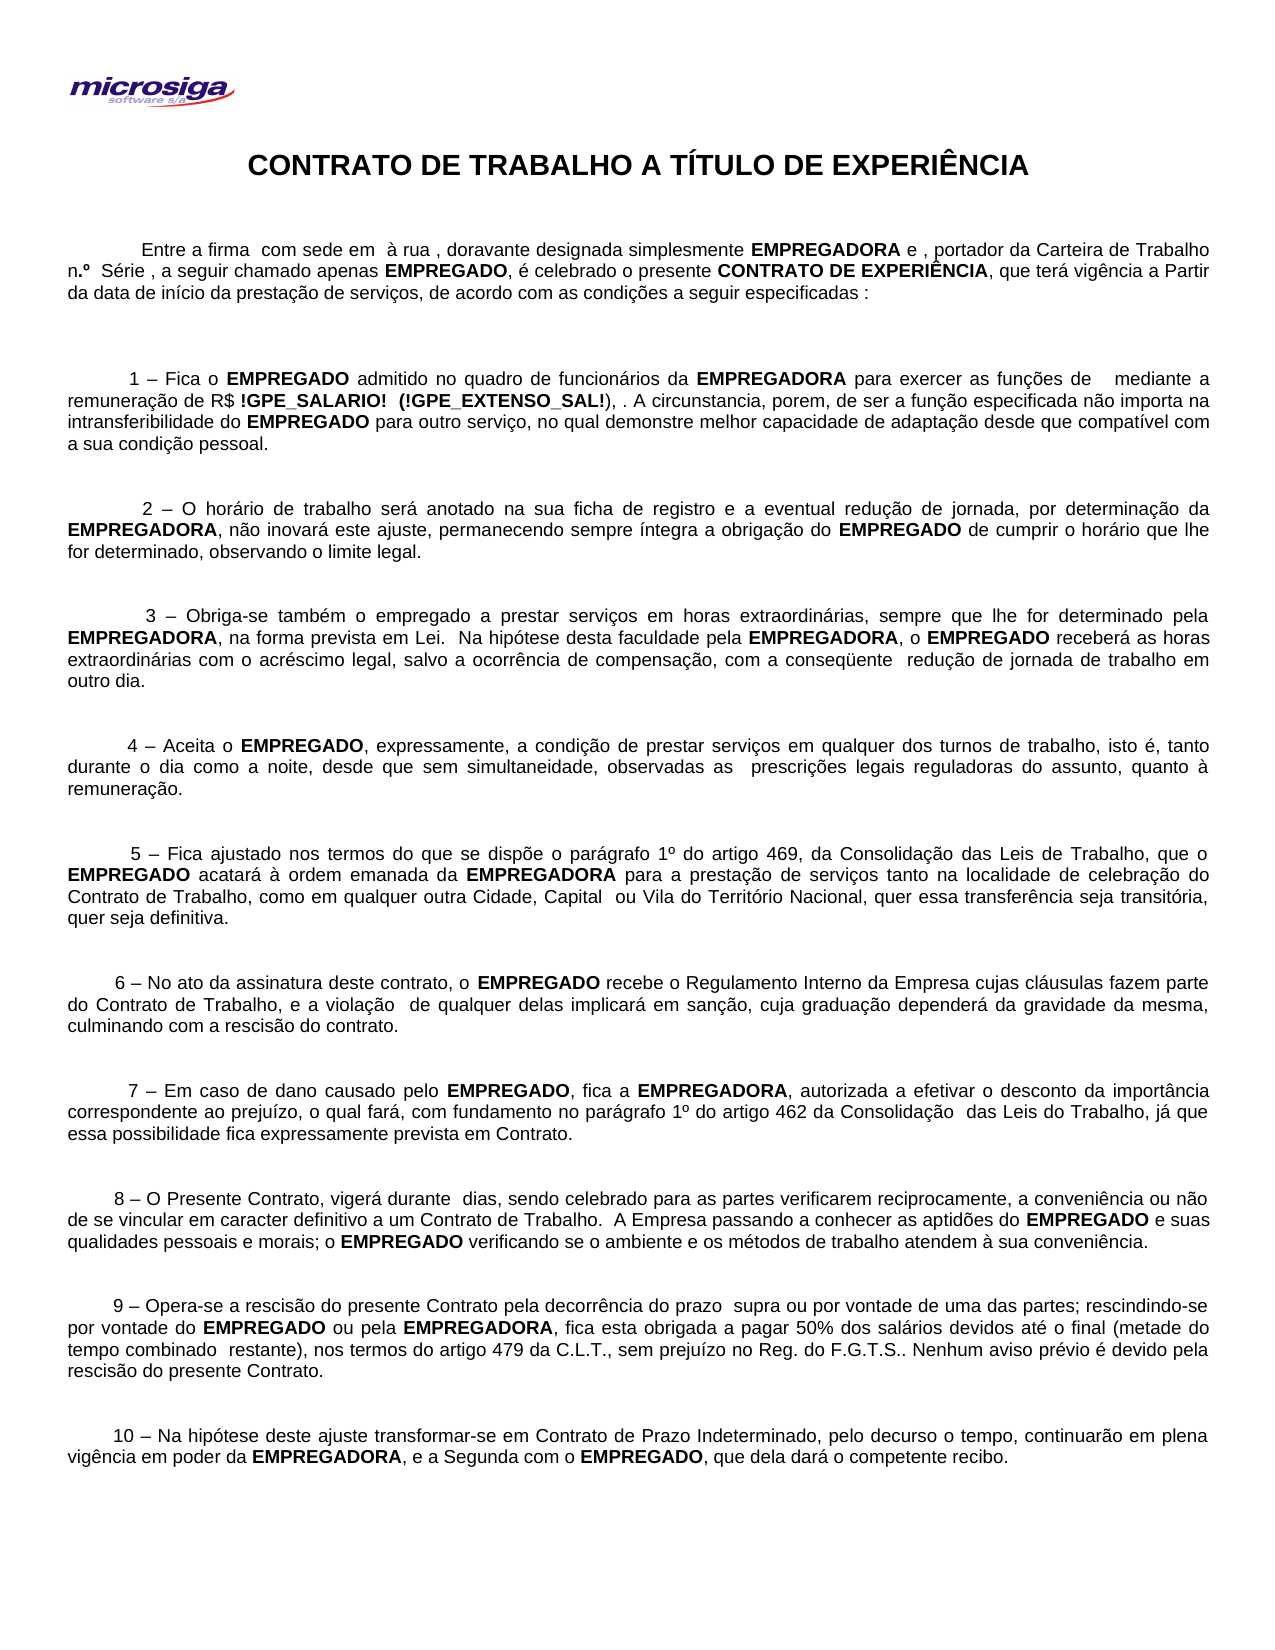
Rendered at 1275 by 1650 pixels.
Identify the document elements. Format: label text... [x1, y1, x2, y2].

subtitle CONTRATO DE TRABALHO A TÍTULO DE EXPERIÊNCIA [67, 148, 1210, 181]
text 4 – Aceita o EMPREGADO, expressamente, a condição de prestar serviços em qualquer dos turnos de trabalho, isto é, tanto durante o dia como a noite, desde que sem simultaneidade, observadas as prescrições legais reguladoras do assunto, quanto à remuneração. [67, 734, 1210, 799]
text 9 – Opera-se a rescisão do presente Contrato pela decorrência do prazo supra ou por vontade de uma das partes; rescindindo-se por vontade do EMPREGADO ou pela EMPREGADORA, fica esta obrigada a pagar 50% dos salários devidos até o final (metade do tempo combinado restante), nos termos do artigo 479 da C.L.T., sem prejuízo no Reg. do F.G.T.S.. Nenhum aviso prévio é devido pela rescisão do presente Contrato. [67, 1295, 1210, 1381]
text 7 – Em caso de dano causado pelo EMPREGADO, fica a EMPREGADORA, autorizada a efetivar o desconto da importância correspondente ao prejuízo, o qual fará, com fundamento no parágrafo 1º do artigo 462 da Consolidação das Leis do Trabalho, já que essa possibilidade fica expressamente prevista em Contrato. [67, 1079, 1210, 1144]
text Entre a firma com sede em à rua , doravante designada simplesmente EMPREGADORA e , portador da Carteira de Trabalho n.º Série , a seguir chamado apenas EMPREGADO, é celebrado o presente CONTRATO DE EXPERIÊNCIA, que terá vigência a Partir da data de início da prestação de serviços, de acordo com as condições a seguir especificadas : [67, 239, 1210, 303]
text 3 – Obriga-se também o empregado a prestar serviços em horas extraordinárias, sempre que lhe for determinado pela EMPREGADORA, na forma prevista em Lei. Na hipótese desta faculdade pela EMPREGADORA, o EMPREGADO receberá as horas extraordinárias com o acréscimo legal, salvo a ocorrência de compensação, com a conseqüente redução de jornada de trabalho em outro dia. [67, 605, 1210, 691]
text 1 – Fica o EMPREGADO admitido no quadro de funcionários da EMPREGADORA para exercer as funções de mediante a remuneração de R$ !GPE_SALARIO! (!GPE_EXTENSO_SAL!), . A circunstancia, porem, de ser a função especificada não importa na intransferibilidade do EMPREGADO para outro serviço, no qual demonstre melhor capacidade de adaptação desde que compatível com a sua condição pessoal. [67, 368, 1210, 454]
text 2 – O horário de trabalho será anotado na sua ficha de registro e a eventual redução de jornada, por determinação da EMPREGADORA, não inovará este ajuste, permanecendo sempre íntegra a obrigação do EMPREGADO de cumprir o horário que lhe for determinado, observando o limite legal. [67, 497, 1210, 562]
text 6 – No ato da assinatura deste contrato, o EMPREGADO recebe o Regulamento Interno da Empresa cujas cláusulas fazem parte do Contrato de Trabalho, e a violação de qualquer delas implicará em sanção, cuja graduação dependerá da gravidade da mesma, culminando com a rescisão do contrato. [67, 972, 1210, 1036]
text 5 – Fica ajustado nos termos do que se dispõe o parágrafo 1º do artigo 469, da Consolidação das Leis de Trabalho, que o EMPREGADO acatará à ordem emanada da EMPREGADORA para a prestação de serviços tanto na localidade de celebração do Contrato de Trabalho, como em qualquer outra Cidade, Capital ou Vila do Território Nacional, quer essa transferência seja transitória, quer seja definitiva. [67, 842, 1210, 929]
picture [68, 77, 235, 107]
text 10 – Na hipótese deste ajuste transformar-se em Contrato de Prazo Indeterminado, pelo decurso o tempo, continuarão em plena vigência em poder da EMPREGADORA, e a Segunda com o EMPREGADO, que dela dará o competente recibo. [67, 1424, 1210, 1468]
text 8 – O Presente Contrato, vigerá durante dias, sendo celebrado para as partes verificarem reciprocamente, a conveniência ou não de se vincular em caracter definitivo a um Contrato de Trabalho. A Empresa passando a conhecer as aptidões do EMPREGADO e suas qualidades pessoais e morais; o EMPREGADO verificando se o ambiente e os métodos de trabalho atendem à sua conveniência. [67, 1187, 1210, 1252]
